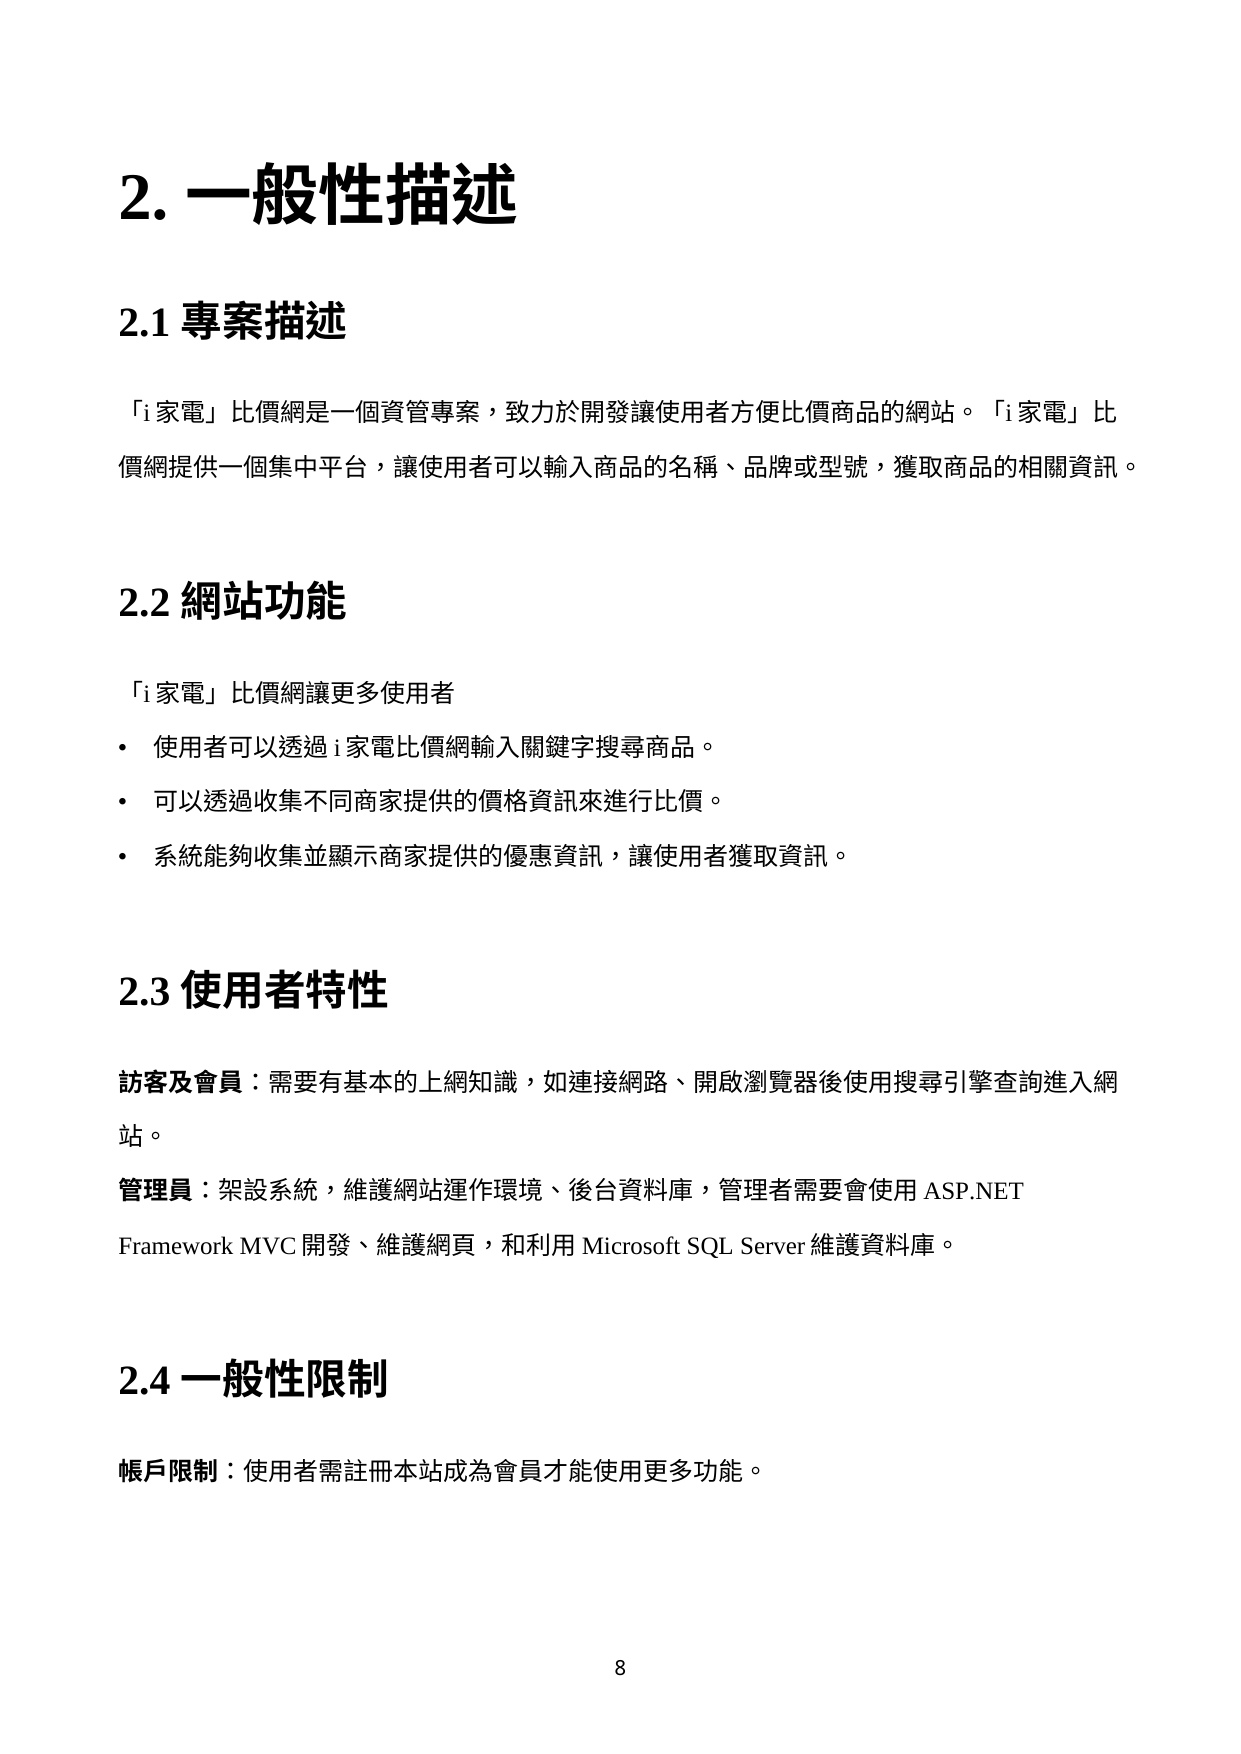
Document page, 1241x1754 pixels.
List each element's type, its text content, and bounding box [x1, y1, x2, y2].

list 系統能夠收集並顯示商家提供的優惠資訊，讓使用者獲取資訊。 [118, 836, 1122, 872]
text 管理員：架設系統，維護網站運作環境、後台資料庫，管理者需要會使用ASP.NET Framework MVC開發、維護網頁，和利用Microsoft SQL Server維護資料庫。 [118, 1171, 1122, 1261]
subtitle 2.1 專案描述 [118, 288, 1122, 348]
text 「i家電」比價網是一個資管專案，致力於開發讓使用者方便比價商品的網站。「i家電」比價網提供一個集中平台，讓使用者可以輸入商品的名稱、品牌或型號，獲取商品的相關資訊。 [118, 393, 1122, 483]
subtitle 2.4 一般性限制 [118, 1346, 1122, 1407]
subtitle 2. 一般性描述 [118, 142, 1122, 238]
subtitle 2.2 網站功能 [118, 568, 1122, 629]
list 可以透過收集不同商家提供的價格資訊來進行比價。 [118, 782, 1122, 818]
text 帳戶限制：使用者需註冊本站成為會員才能使用更多功能。 [118, 1451, 1122, 1487]
text 「i家電」比價網讓更多使用者 [118, 673, 1122, 709]
subtitle 2.3 使用者特性 [118, 957, 1122, 1018]
list 使用者可以透過i家電比價網輸入關鍵字搜尋商品。 [118, 727, 1122, 764]
text 訪客及會員：需要有基本的上網知識，如連接網路、開啟瀏覽器後使用搜尋引擎查詢進入網站。 [118, 1062, 1122, 1153]
